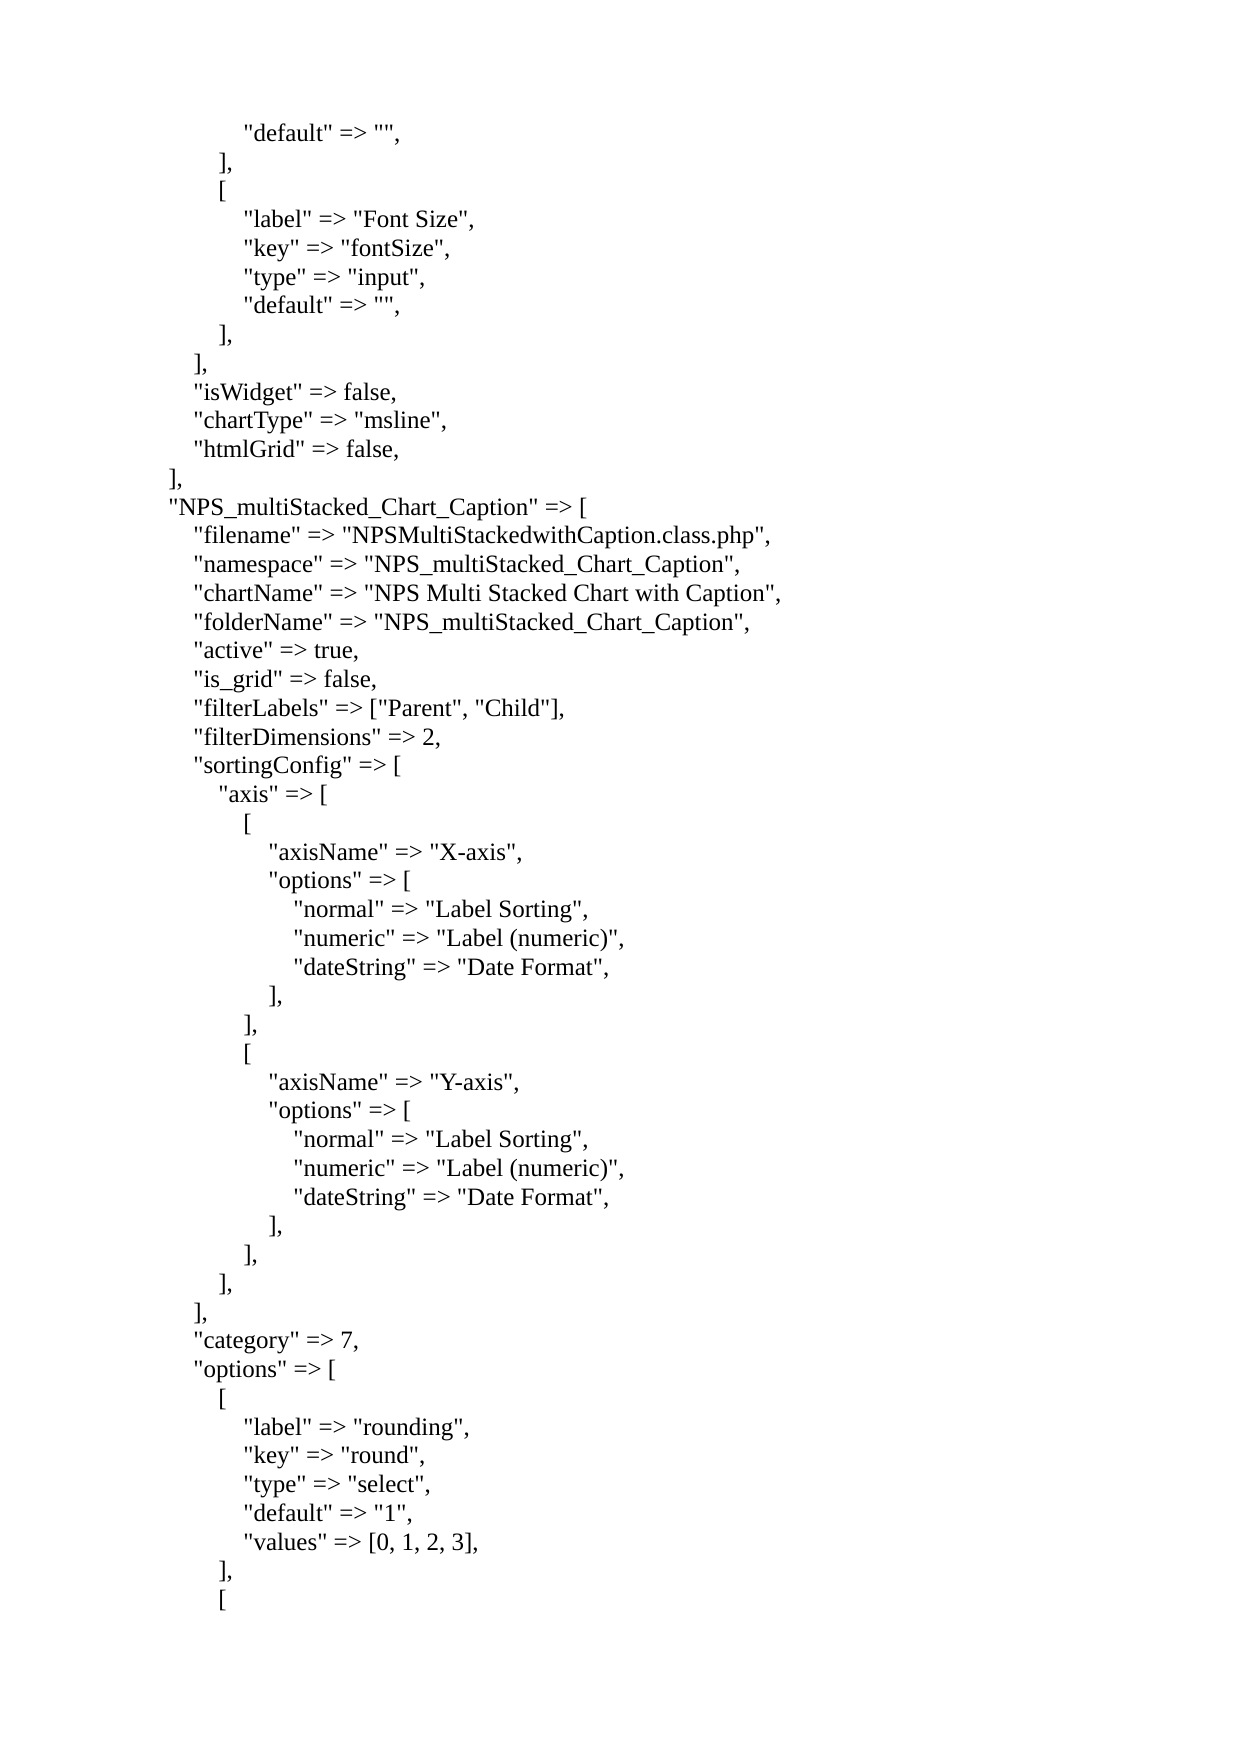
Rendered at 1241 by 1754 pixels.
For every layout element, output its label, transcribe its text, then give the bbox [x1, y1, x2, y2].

text ], [118, 981, 1122, 1009]
text "type" => "select", [118, 1469, 1122, 1498]
text "folderName" => "NPS_multiStacked_Chart_Caption", [118, 607, 1122, 636]
text ], [118, 348, 1122, 377]
text "default" => "", [118, 291, 1122, 319]
text "key" => "fontSize", [118, 233, 1122, 262]
text "dateString" => "Date Format", [118, 1182, 1122, 1211]
text "options" => [ [118, 1354, 1122, 1383]
text "numeric" => "Label (numeric)", [118, 1153, 1122, 1182]
text "isWidget" => false, [118, 377, 1122, 406]
text "type" => "input", [118, 262, 1122, 291]
text "chartName" => "NPS Multi Stacked Chart with Caption", [118, 578, 1122, 607]
text [ [118, 1383, 1122, 1412]
text "numeric" => "Label (numeric)", [118, 923, 1122, 952]
text "normal" => "Label Sorting", [118, 1124, 1122, 1153]
text "namespace" => "NPS_multiStacked_Chart_Caption", [118, 549, 1122, 578]
text "chartType" => "msline", [118, 406, 1122, 434]
text "filename" => "NPSMultiStackedwithCaption.class.php", [118, 521, 1122, 549]
text [ [118, 1584, 1122, 1613]
text "default" => "1", [118, 1498, 1122, 1527]
text ], [118, 319, 1122, 348]
text "is_grid" => false, [118, 664, 1122, 693]
text ], [118, 1239, 1122, 1268]
text ], [118, 1297, 1122, 1326]
text "options" => [ [118, 866, 1122, 894]
text ], [118, 1009, 1122, 1038]
text "options" => [ [118, 1096, 1122, 1124]
text "axisName" => "Y-axis", [118, 1067, 1122, 1096]
text "active" => true, [118, 636, 1122, 664]
text [ [118, 176, 1122, 204]
text [ [118, 808, 1122, 837]
text "NPS_multiStacked_Chart_Caption" => [ [118, 492, 1122, 521]
text "axisName" => "X-axis", [118, 837, 1122, 866]
text "key" => "round", [118, 1441, 1122, 1469]
text ], [118, 1268, 1122, 1297]
text "values" => [0, 1, 2, 3], [118, 1527, 1122, 1556]
text "normal" => "Label Sorting", [118, 894, 1122, 923]
text ], [118, 463, 1122, 492]
text "sortingConfig" => [ [118, 751, 1122, 779]
text "dateString" => "Date Format", [118, 952, 1122, 981]
text ], [118, 147, 1122, 176]
text "filterDimensions" => 2, [118, 722, 1122, 751]
text "default" => "", [118, 118, 1122, 147]
text "label" => "rounding", [118, 1412, 1122, 1441]
text "filterLabels" => ["Parent", "Child"], [118, 693, 1122, 722]
text [ [118, 1038, 1122, 1067]
text ], [118, 1556, 1122, 1584]
text "htmlGrid" => false, [118, 434, 1122, 463]
text "axis" => [ [118, 779, 1122, 808]
text "label" => "Font Size", [118, 204, 1122, 233]
text ], [118, 1211, 1122, 1239]
text "category" => 7, [118, 1326, 1122, 1354]
